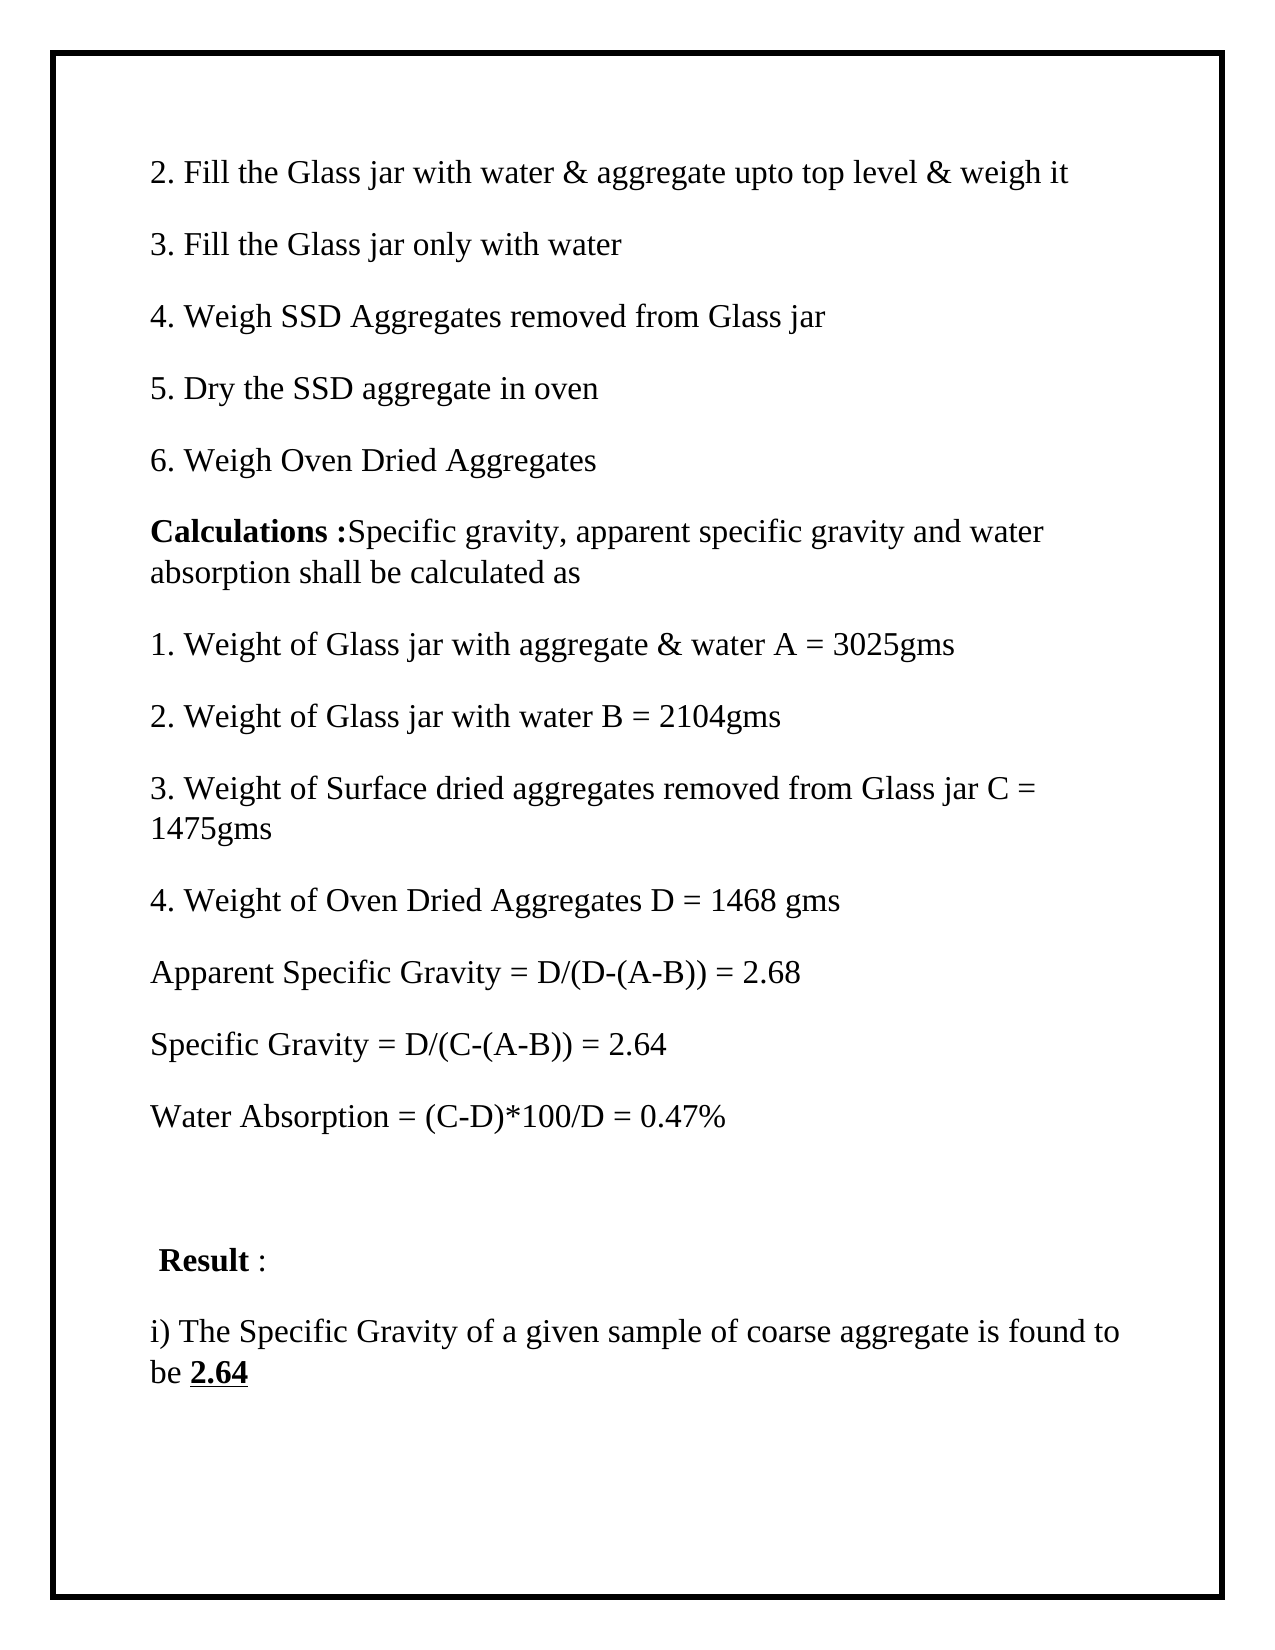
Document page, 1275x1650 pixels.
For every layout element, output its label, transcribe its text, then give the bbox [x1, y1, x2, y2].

text 3. Fill the Glass jar only with water [150, 222, 1125, 262]
text Calculations :Specific gravity, apparent specific gravity and water absorption shall be calculated as [150, 509, 1125, 591]
text 3. Weight of Surface dried aggregates removed from Glass jar C = 1475gms [150, 766, 1125, 847]
text 5. Dry the SSD aggregate in oven [150, 366, 1125, 406]
text Water Absorption = (C-D)*100/D = 0.47% [150, 1094, 1125, 1134]
text Apparent Specific Gravity = D/(D-(A-B)) = 2.68 [150, 950, 1125, 991]
text Specific Gravity = D/(C-(A-B)) = 2.64 [150, 1022, 1125, 1062]
text 6. Weigh Oven Dried Aggregates [150, 437, 1125, 478]
text Result : [150, 1237, 1125, 1278]
text 4. Weight of Oven Dried Aggregates D = 1468 gms [150, 878, 1125, 919]
text 2. Fill the Glass jar with water & aggregate upto top level & weigh it [150, 150, 1125, 191]
text 2. Weight of Glass jar with water B = 2104gms [150, 694, 1125, 734]
text 1. Weight of Glass jar with aggregate & water A = 3025gms [150, 622, 1125, 662]
text i) The Specific Gravity of a given sample of coarse aggregate is found to be 2.64 [150, 1309, 1125, 1391]
text 4. Weigh SSD Aggregates removed from Glass jar [150, 294, 1125, 334]
